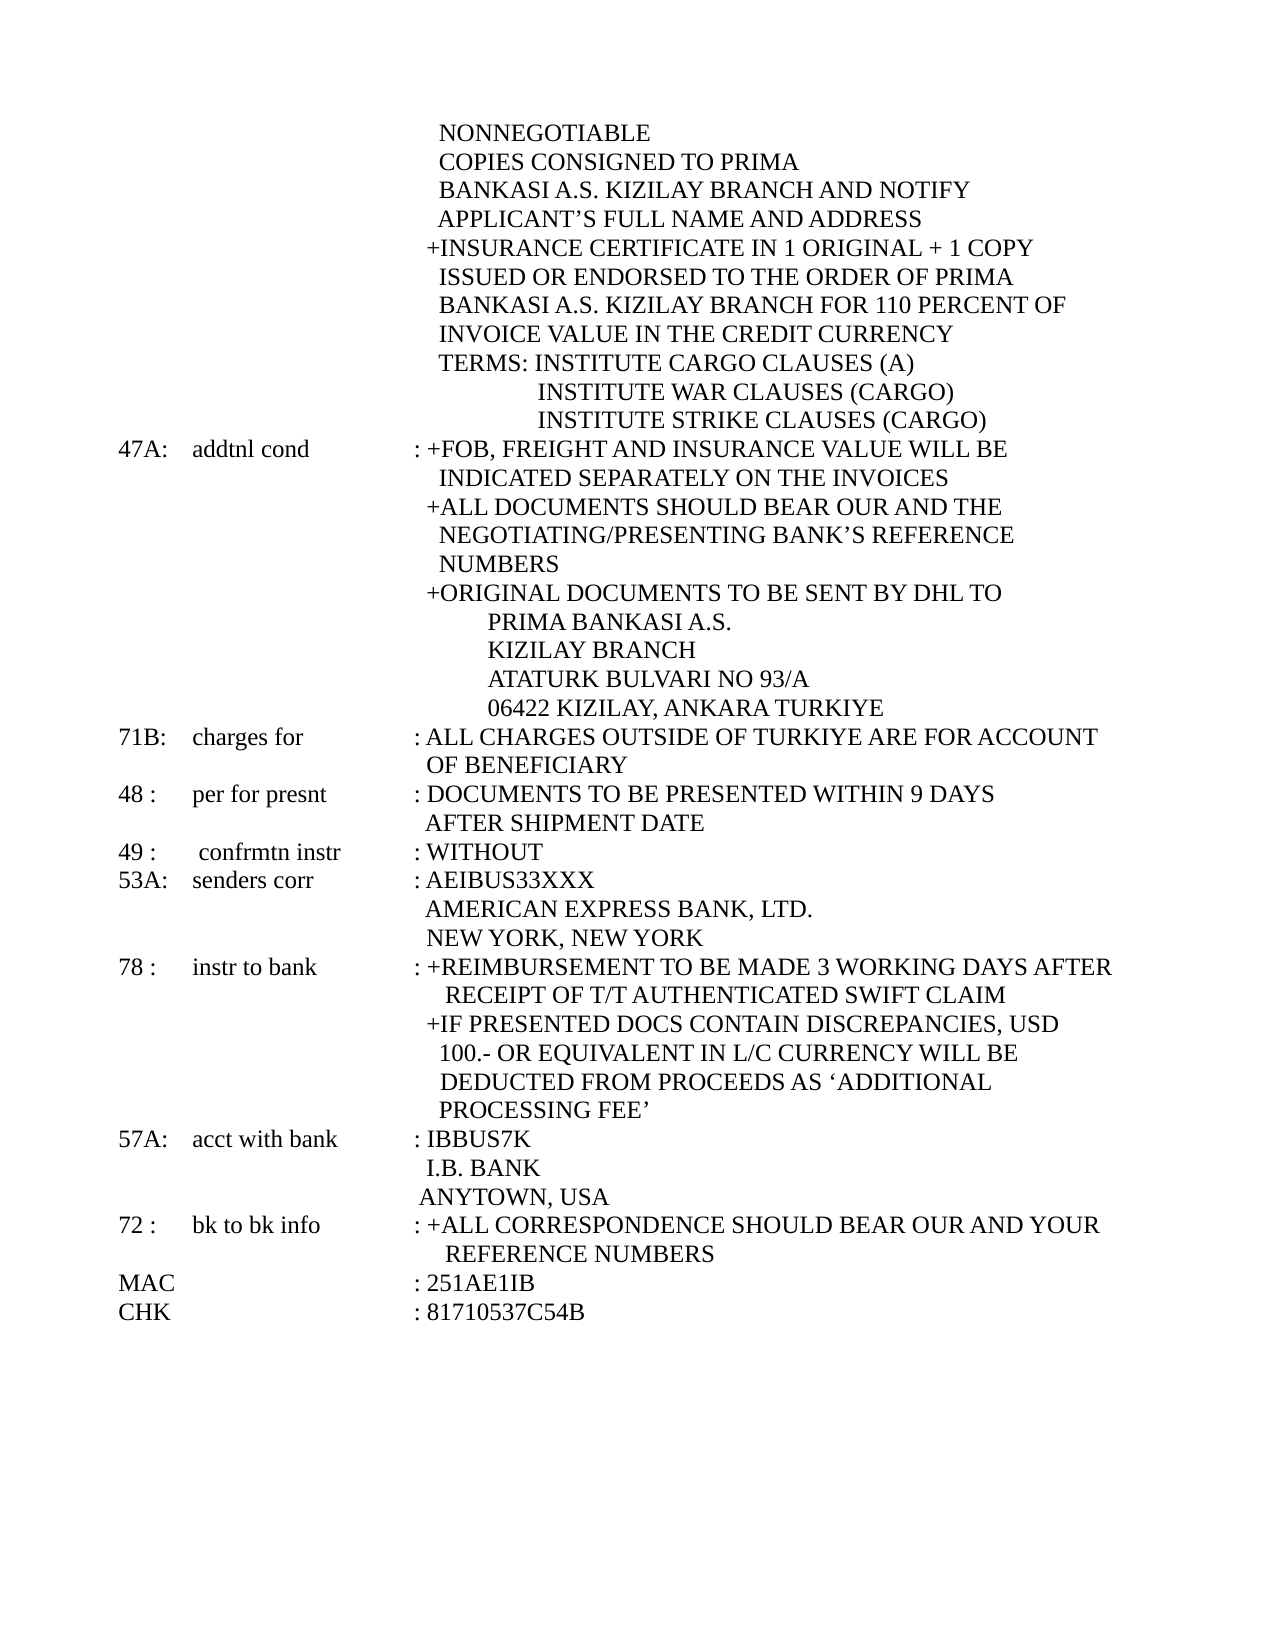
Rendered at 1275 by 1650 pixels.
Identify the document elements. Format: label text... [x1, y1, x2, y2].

text 47A: addtnl cond : +FOB, FREIGHT AND INSURANCE VALUE WILL BE [118, 434, 1157, 463]
text NONNEGOTIABLE [118, 118, 1157, 147]
text REFERENCE NUMBERS [118, 1239, 1157, 1268]
text OF BENEFICIARY [118, 751, 1157, 779]
text PROCESSING FEE’ [118, 1096, 1157, 1124]
text INSTITUTE STRIKE CLAUSES (CARGO) [118, 406, 1157, 434]
text AMERICAN EXPRESS BANK, LTD. [118, 894, 1157, 923]
text NEGOTIATING/PRESENTING BANK’S REFERENCE [118, 521, 1157, 549]
text DEDUCTED FROM PROCEEDS AS ‘ADDITIONAL [118, 1067, 1157, 1096]
text PRIMA BANKASI A.S. [118, 607, 1157, 636]
text COPIES CONSIGNED TO PRIMA [118, 147, 1157, 176]
text NEW YORK, NEW YORK [118, 923, 1157, 952]
text MAC : 251AE1IB [118, 1268, 1157, 1297]
text 06422 KIZILAY, ANKARA TURKIYE [118, 693, 1157, 722]
text I.B. BANK [118, 1153, 1157, 1182]
text 71B: charges for : ALL CHARGES OUTSIDE OF TURKIYE ARE FOR ACCOUNT [118, 722, 1157, 751]
text 78 : instr to bank : +REIMBURSEMENT TO BE MADE 3 WORKING DAYS AFTER [118, 952, 1157, 981]
text 49 : confrmtn instr : WITHOUT [118, 837, 1157, 866]
text INDICATED SEPARATELY ON THE INVOICES [118, 463, 1157, 492]
text TERMS: INSTITUTE CARGO CLAUSES (A) [118, 348, 1157, 377]
text CHK : 81710537C54B [118, 1297, 1157, 1326]
text 72 : bk to bk info : +ALL CORRESPONDENCE SHOULD BEAR OUR AND YOUR [118, 1211, 1157, 1239]
text ATATURK BULVARI NO 93/A [118, 664, 1157, 693]
text AFTER SHIPMENT DATE [118, 808, 1157, 837]
text +IF PRESENTED DOCS CONTAIN DISCREPANCIES, USD [118, 1009, 1157, 1038]
text NUMBERS [118, 549, 1157, 578]
text 48 : per for presnt : DOCUMENTS TO BE PRESENTED WITHIN 9 DAYS [118, 779, 1157, 808]
text BANKASI A.S. KIZILAY BRANCH AND NOTIFY [118, 176, 1157, 204]
text ISSUED OR ENDORSED TO THE ORDER OF PRIMA [118, 262, 1157, 291]
text KIZILAY BRANCH [118, 636, 1157, 664]
text +INSURANCE CERTIFICATE IN 1 ORIGINAL + 1 COPY [118, 233, 1157, 262]
text 57A: acct with bank : IBBUS7K [118, 1124, 1157, 1153]
text APPLICANT’S FULL NAME AND ADDRESS [118, 204, 1157, 233]
text 100.- OR EQUIVALENT IN L/C CURRENCY WILL BE [118, 1038, 1157, 1067]
text +ORIGINAL DOCUMENTS TO BE SENT BY DHL TO [118, 578, 1157, 607]
text INVOICE VALUE IN THE CREDIT CURRENCY [118, 319, 1157, 348]
text BANKASI A.S. KIZILAY BRANCH FOR 110 PERCENT OF [118, 291, 1157, 319]
text 53A: senders corr : AEIBUS33XXX [118, 866, 1157, 894]
text INSTITUTE WAR CLAUSES (CARGO) [118, 377, 1157, 406]
text +ALL DOCUMENTS SHOULD BEAR OUR AND THE [118, 492, 1157, 521]
text RECEIPT OF T/T AUTHENTICATED SWIFT CLAIM [118, 981, 1157, 1009]
text ANYTOWN, USA [118, 1182, 1157, 1211]
